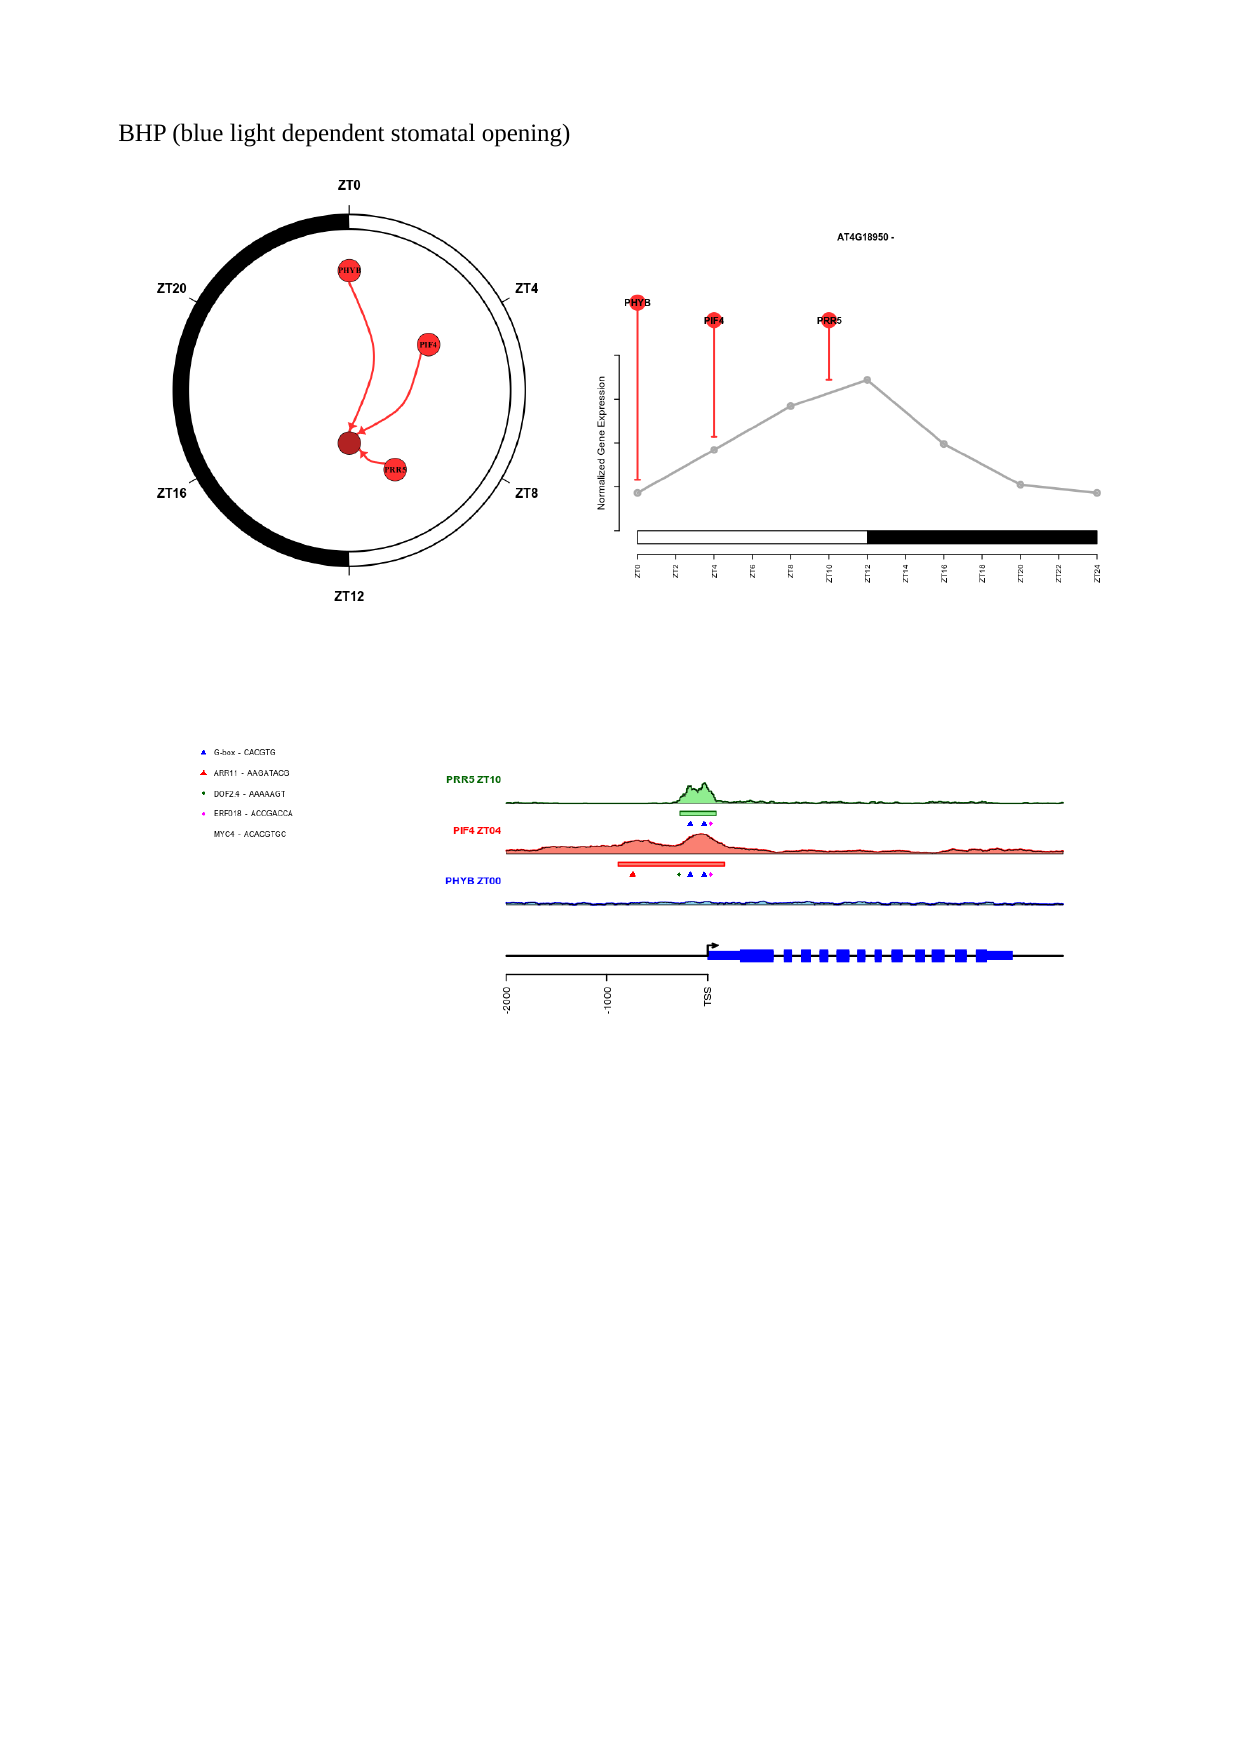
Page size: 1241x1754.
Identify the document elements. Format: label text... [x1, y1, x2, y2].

picture [121, 162, 577, 618]
text BHP (blue light dependent stomatal opening) [118, 118, 1122, 147]
picture [580, 217, 1135, 612]
picture [118, 693, 1123, 1037]
